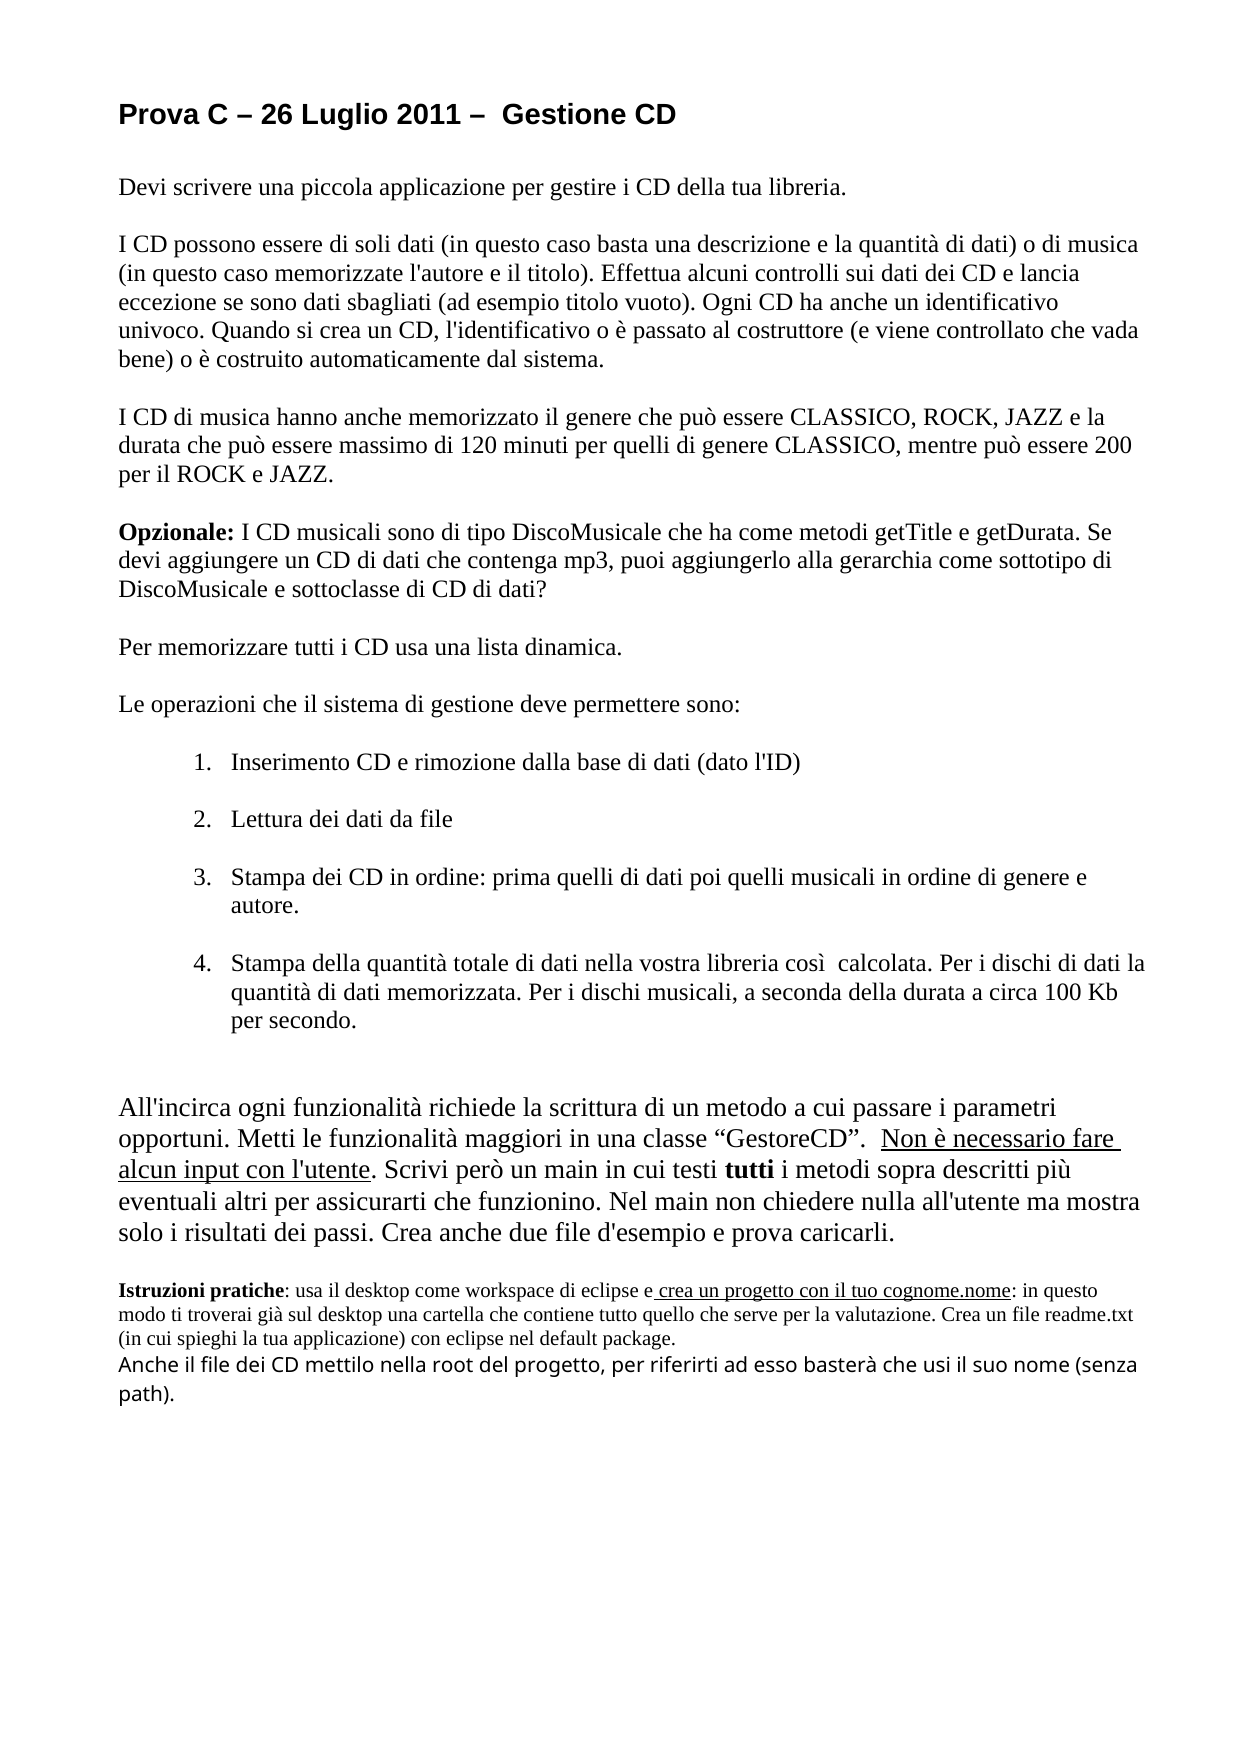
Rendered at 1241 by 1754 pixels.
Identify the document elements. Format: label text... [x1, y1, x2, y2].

list Stampa della quantità totale di dati nella vostra libreria così calcolata. Per i dischi di dati la quantità di dati memorizzata. Per i dischi musicali, a seconda della durata a circa 100 Kb per secondo. [193, 948, 1146, 1034]
text Opzionale: I CD musicali sono di tipo DiscoMusicale che ha come metodi getTitle e getDurata. Se devi aggiungere un CD di dati che contenga mp3, puoi aggiungerlo alla gerarchia come sottotipo di DiscoMusicale e sottoclasse di CD di dati? [118, 517, 1146, 603]
text I CD possono essere di soli dati (in questo caso basta una descrizione e la quantità di dati) o di musica (in questo caso memorizzate l'autore e il titolo). Effettua alcuni controlli sui dati dei CD e lancia eccezione se sono dati sbagliati (ad esempio titolo vuoto). Ogni CD ha anche un identificativo univoco. Quando si crea un CD, l'identificativo o è passato al costruttore (e viene controllato che vada bene) o è costruito automaticamente dal sistema. [118, 229, 1146, 373]
text All'incirca ogni funzionalità richiede la scrittura di un metodo a cui passare i parametri opportuni. Metti le funzionalità maggiori in una classe “GestoreCD”. Non è necessario fare alcun input con l'utente. Scrivi però un main in cui testi tutti i metodi sopra descritti più eventuali altri per assicurarti che funzionino. Nel main non chiedere nulla all'utente ma mostra solo i risultati dei passi. Crea anche due file d'esempio e prova caricarli. [118, 1091, 1146, 1247]
text Devi scrivere una piccola applicazione per gestire i CD della tua libreria. [118, 172, 1146, 200]
text Istruzioni pratiche: usa il desktop come workspace di eclipse e crea un progetto con il tuo cognome.nome: in questo modo ti troverai già sul desktop una cartella che contiene tutto quello che serve per la valutazione. Crea un file readme.txt (in cui spieghi la tua applicazione) con eclipse nel default package. [118, 1278, 1146, 1350]
list Inserimento CD e rimozione dalla base di dati (dato l'ID) [193, 747, 1146, 775]
subtitle Prova C – 26 Luglio 2011 – Gestione CD [118, 97, 1146, 131]
text Per memorizzare tutti i CD usa una lista dinamica. [118, 632, 1146, 660]
list Lettura dei dati da file [193, 804, 1146, 833]
text Anche il file dei CD mettilo nella root del progetto, per riferirti ad esso basterà che usi il suo nome (senza path). [118, 1350, 1146, 1407]
text Le operazioni che il sistema di gestione deve permettere sono: [118, 689, 1146, 718]
text I CD di musica hanno anche memorizzato il genere che può essere CLASSICO, ROCK, JAZZ e la durata che può essere massimo di 120 minuti per quelli di genere CLASSICO, mentre può essere 200 per il ROCK e JAZZ. [118, 402, 1146, 488]
list Stampa dei CD in ordine: prima quelli di dati poi quelli musicali in ordine di genere e autore. [193, 862, 1146, 919]
